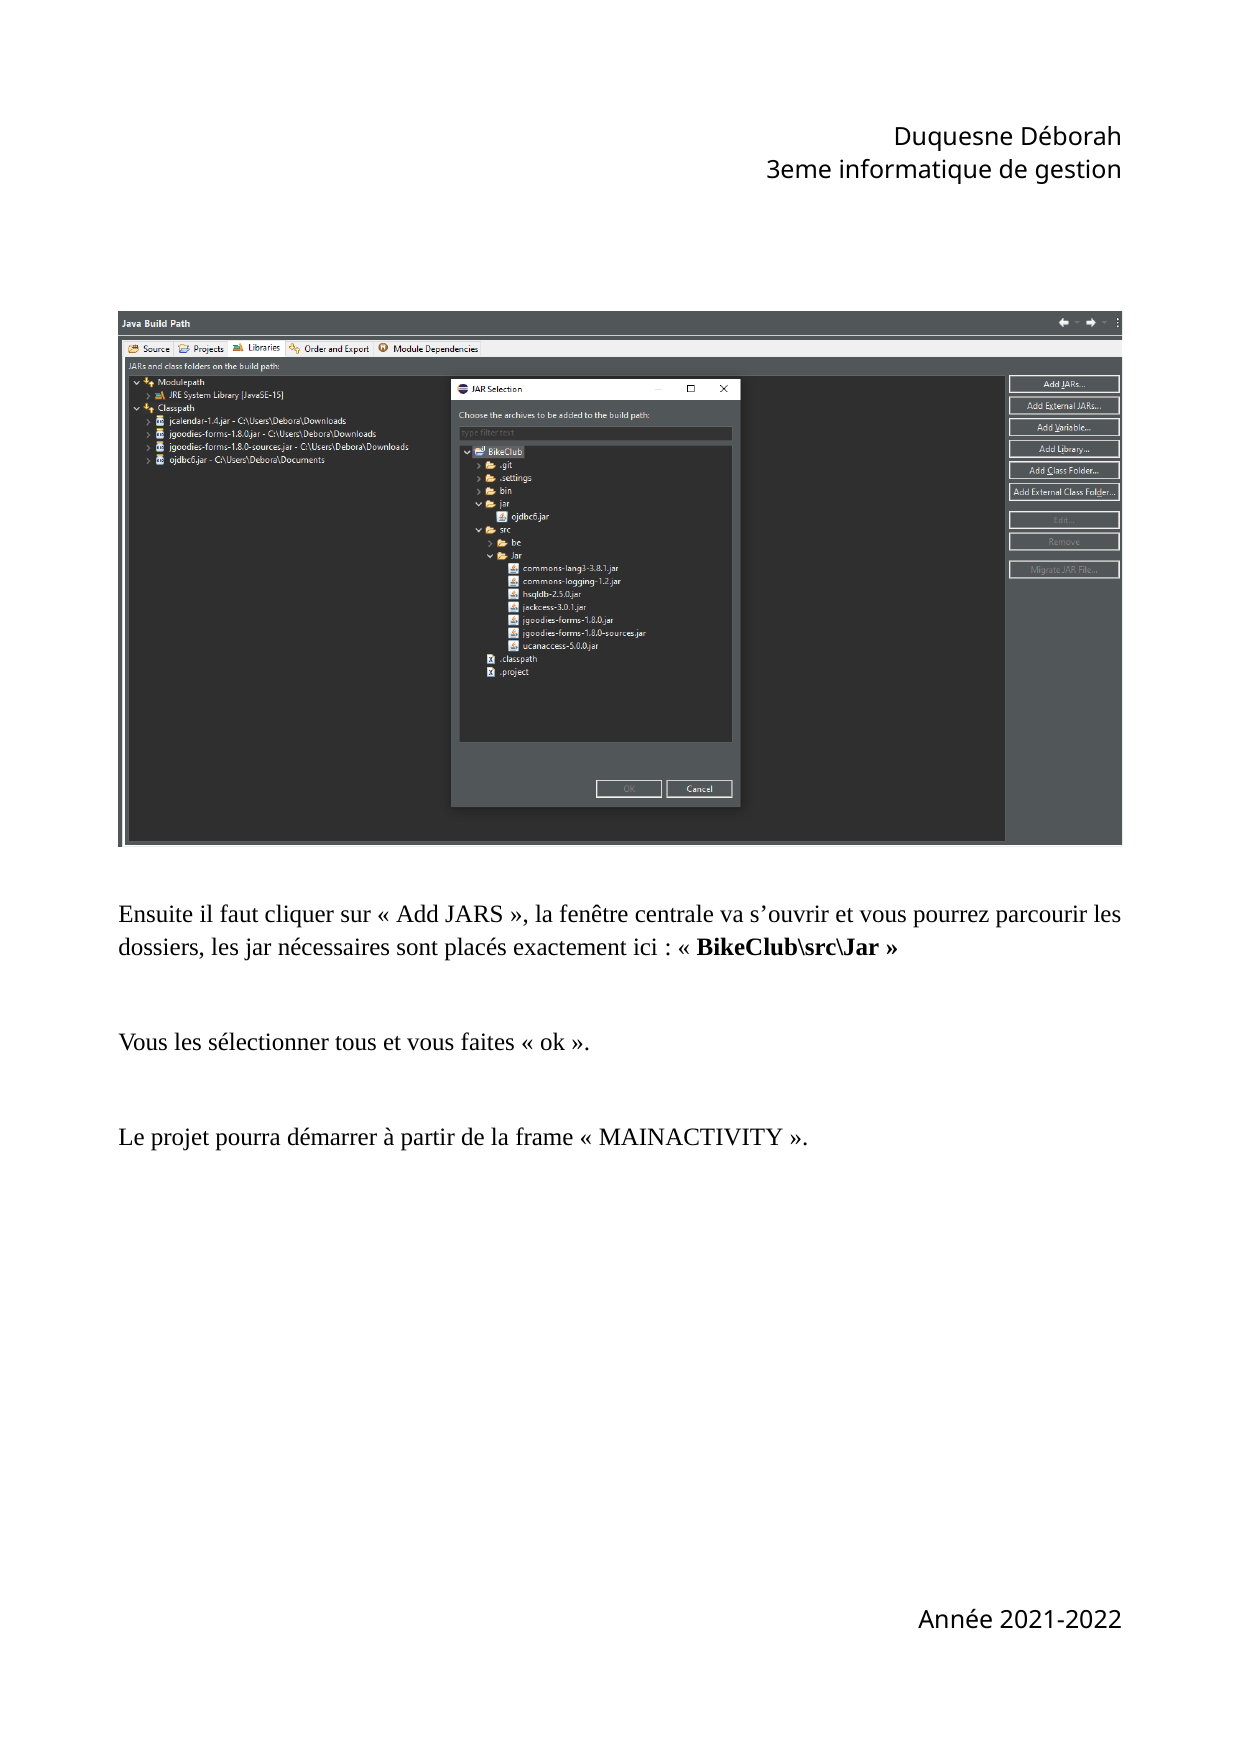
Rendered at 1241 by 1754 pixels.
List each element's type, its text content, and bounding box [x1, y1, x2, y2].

text Ensuite il faut cliquer sur « Add JARS », la fenêtre centrale va s’ouvrir et vous pourrez parcourir les dossiers, les jar nécessaires sont placés exactement ici : « BikeClub\src\Jar » [118, 899, 1122, 961]
text Vous les sélectionner tous et vous faites « ok ». [118, 1027, 1122, 1056]
text Le projet pourra démarrer à partir de la frame « MAINACTIVITY ». [118, 1122, 1122, 1151]
picture [118, 311, 1123, 847]
